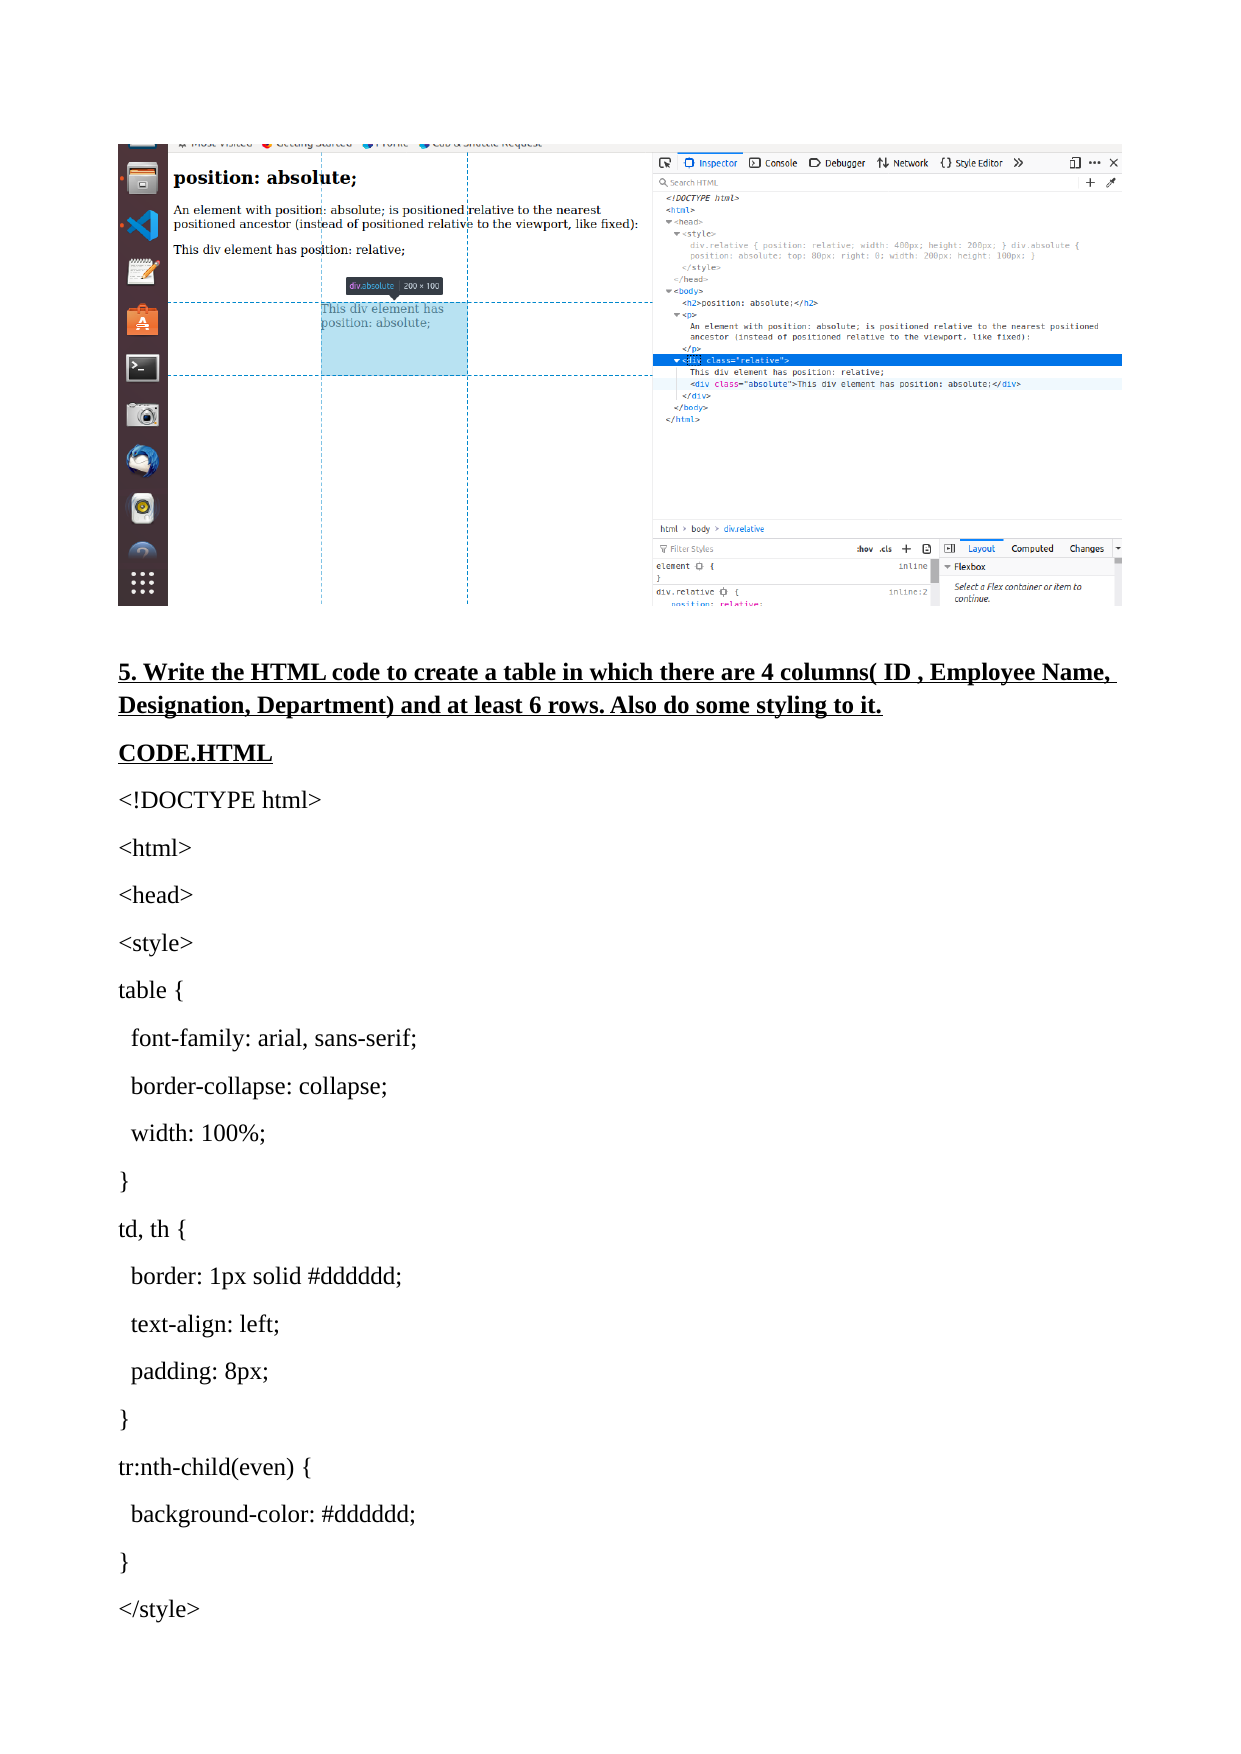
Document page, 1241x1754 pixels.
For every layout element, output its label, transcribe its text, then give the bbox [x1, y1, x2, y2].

text 5. Write the HTML code to create a table in which there are 4 columns( ID , Employee Name, Designation, Department) and at least 6 rows. Also do some styling to it. [118, 657, 1122, 719]
text width: 100%; [118, 1118, 1122, 1147]
text border: 1px solid #dddddd; [118, 1261, 1122, 1290]
text </style> [118, 1594, 1122, 1623]
text <style> [118, 928, 1122, 957]
text text-align: left; [118, 1309, 1122, 1338]
text } [118, 1166, 1122, 1195]
text CODE.HTML [118, 738, 1122, 766]
text border-collapse: collapse; [118, 1071, 1122, 1099]
picture [118, 144, 1122, 606]
text <head> [118, 880, 1122, 909]
text <!DOCTYPE html> [118, 785, 1122, 814]
text tr:nth-child(even) { [118, 1452, 1122, 1480]
text <html> [118, 833, 1122, 862]
text } [118, 1547, 1122, 1576]
text font-family: arial, sans-serif; [118, 1023, 1122, 1052]
text table { [118, 976, 1122, 1004]
text } [118, 1404, 1122, 1433]
text td, th { [118, 1214, 1122, 1242]
text padding: 8px; [118, 1356, 1122, 1385]
text background-color: #dddddd; [118, 1499, 1122, 1528]
